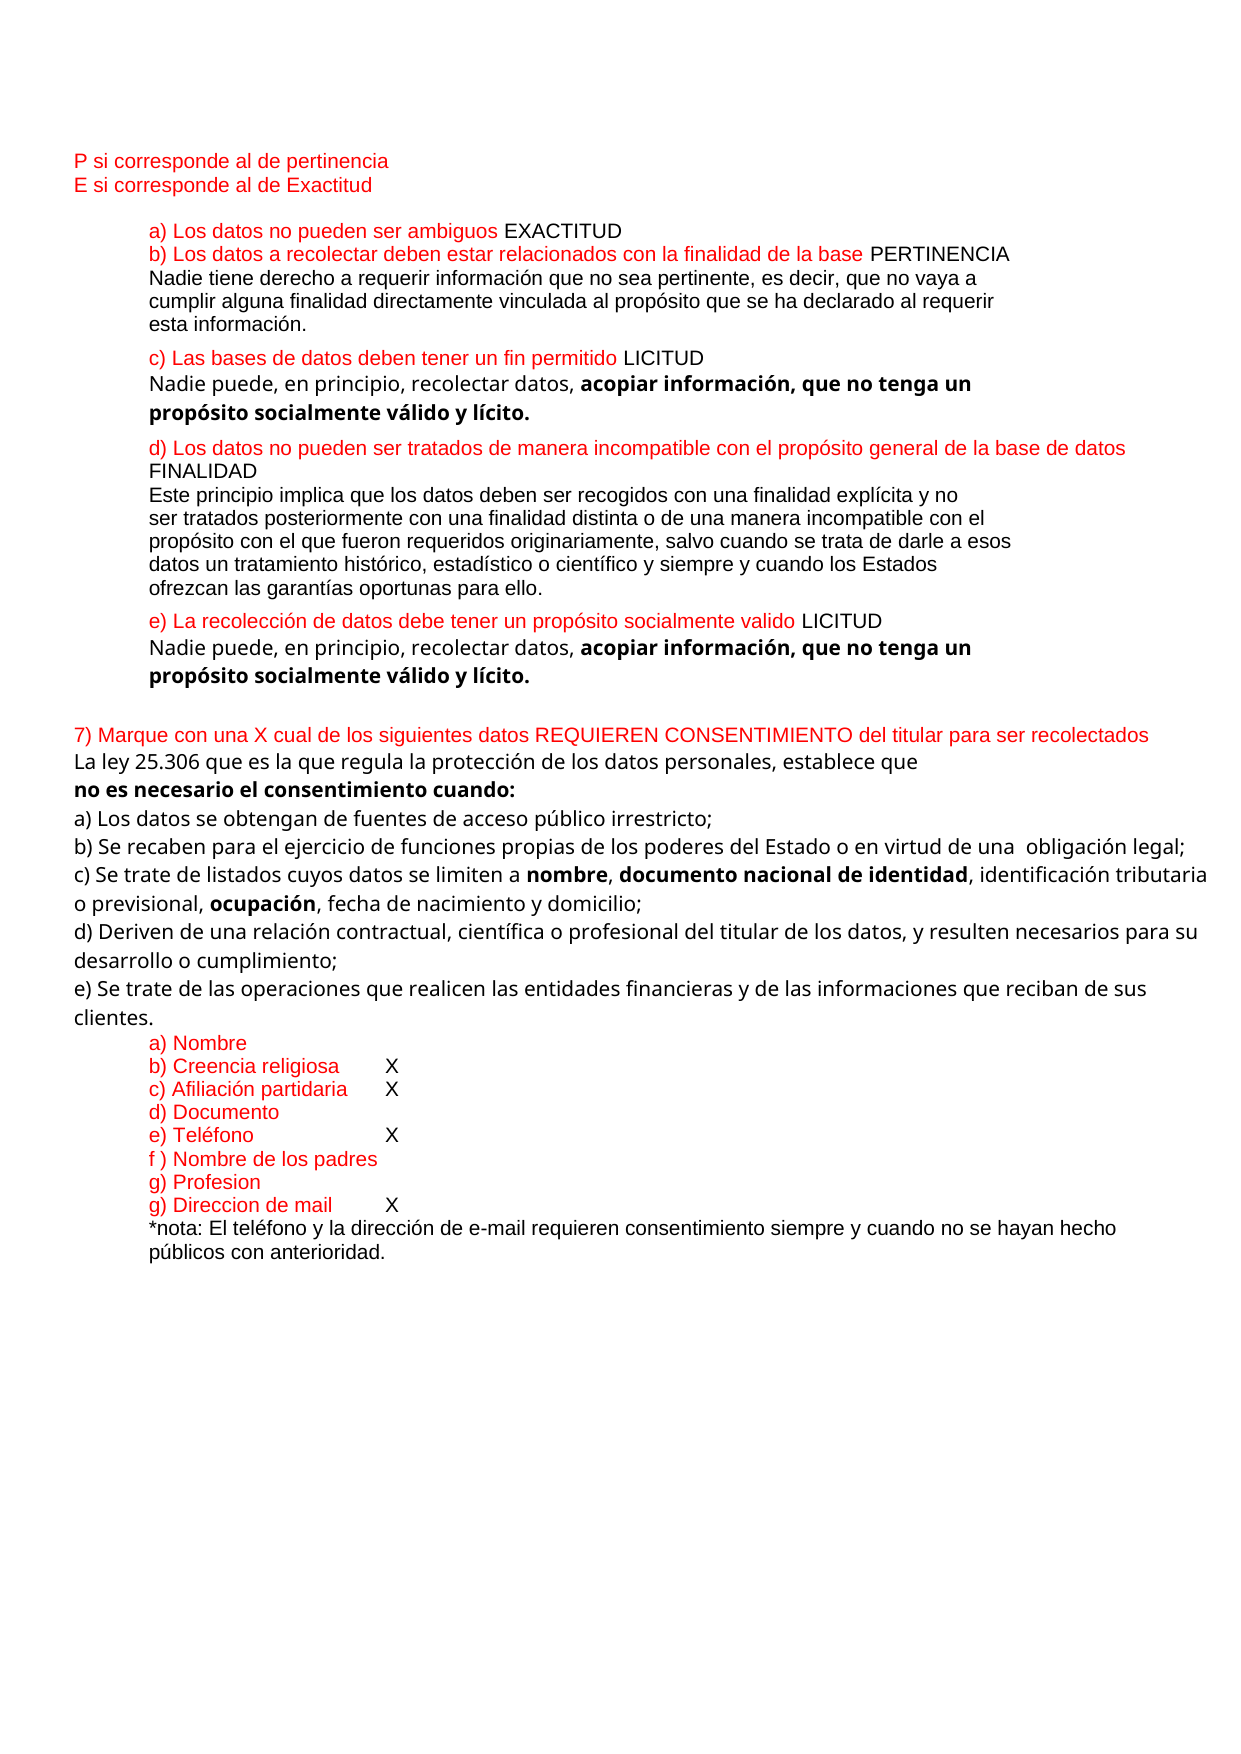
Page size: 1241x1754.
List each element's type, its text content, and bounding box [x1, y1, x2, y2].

text propósito socialmente válido y lícito. [73, 398, 1224, 426]
text propósito con el que fueron requeridos originariamente, salvo cuando se trata de darle a esos [148, 530, 1224, 553]
text b) Creencia religiosa X [73, 1054, 1224, 1078]
text e) La recolección de datos debe tener un propósito socialmente valido LICITUD [73, 610, 1224, 633]
text b) Se recaben para el ejercicio de funciones propias de los poderes del Estado o en virtud de una obligación legal; [73, 832, 1224, 861]
text Nadie puede, en principio, recolectar datos, acopiar información, que no tenga un [73, 369, 1224, 398]
text FINALIDAD [148, 460, 1224, 483]
text *nota: El teléfono y la dirección de e-mail requieren consentimiento siempre y cuando no se hayan hecho públicos con anterioridad. [73, 1217, 1224, 1263]
text a) Los datos no pueden ser ambiguos EXACTITUD [73, 220, 1224, 243]
text esta información. [73, 313, 1224, 336]
text f ) Nombre de los padres [73, 1147, 1224, 1171]
text c) Las bases de datos deben tener un fin permitido LICITUD [73, 346, 1224, 369]
text a) Nombre [73, 1031, 1224, 1054]
text P si corresponde al de pertinencia [73, 150, 1224, 173]
text d) Deriven de una relación contractual, científica o profesional del titular de los datos, y resulten necesarios para su desarrollo o cumplimiento; [73, 917, 1224, 974]
text propósito socialmente válido y lícito. [73, 661, 1224, 690]
text ofrezcan las garantías oportunas para ello. [148, 576, 1224, 599]
text datos un tratamiento histórico, estadístico o científico y siempre y cuando los Estados [148, 553, 1224, 576]
text no es necesario el consentimiento cuando: [73, 775, 1224, 804]
text g) Direccion de mail X [73, 1194, 1224, 1217]
text Nadie tiene derecho a requerir información que no sea pertinente, es decir, que no vaya a [73, 266, 1224, 289]
text Este principio implica que los datos deben ser recogidos con una finalidad explícita y no [148, 483, 1224, 506]
text c) Se trate de listados cuyos datos se limiten a nombre, documento nacional de identidad, identificación tributaria o previsional, ocupación, fecha de nacimiento y domicilio; [73, 861, 1224, 917]
text E si corresponde al de Exactitud [73, 173, 1224, 196]
text e) Teléfono X [73, 1124, 1224, 1147]
text g) Profesion [73, 1171, 1224, 1194]
text 7) Marque con una X cual de los siguientes datos REQUIEREN CONSENTIMIENTO del titular para ser recolectados [73, 723, 1224, 747]
text La ley 25.306 que es la que regula la protección de los datos personales, establece que [73, 747, 1224, 775]
text c) Afiliación partidaria X [73, 1078, 1224, 1101]
text Nadie puede, en principio, recolectar datos, acopiar información, que no tenga un [73, 633, 1224, 661]
text d) Los datos no pueden ser tratados de manera incompatible con el propósito general de la base de datos [148, 437, 1224, 460]
text d) Documento [73, 1101, 1224, 1124]
text cumplir alguna finalidad directamente vinculada al propósito que se ha declarado al requerir [73, 289, 1224, 313]
text ser tratados posteriormente con una finalidad distinta o de una manera incompatible con el [148, 506, 1224, 530]
text a) Los datos se obtengan de fuentes de acceso público irrestricto; [73, 804, 1224, 832]
text e) Se trate de las operaciones que realicen las entidades financieras y de las informaciones que reciban de sus clientes. [73, 974, 1224, 1031]
text b) Los datos a recolectar deben estar relacionados con la finalidad de la base PERTINENCIA [73, 243, 1224, 266]
